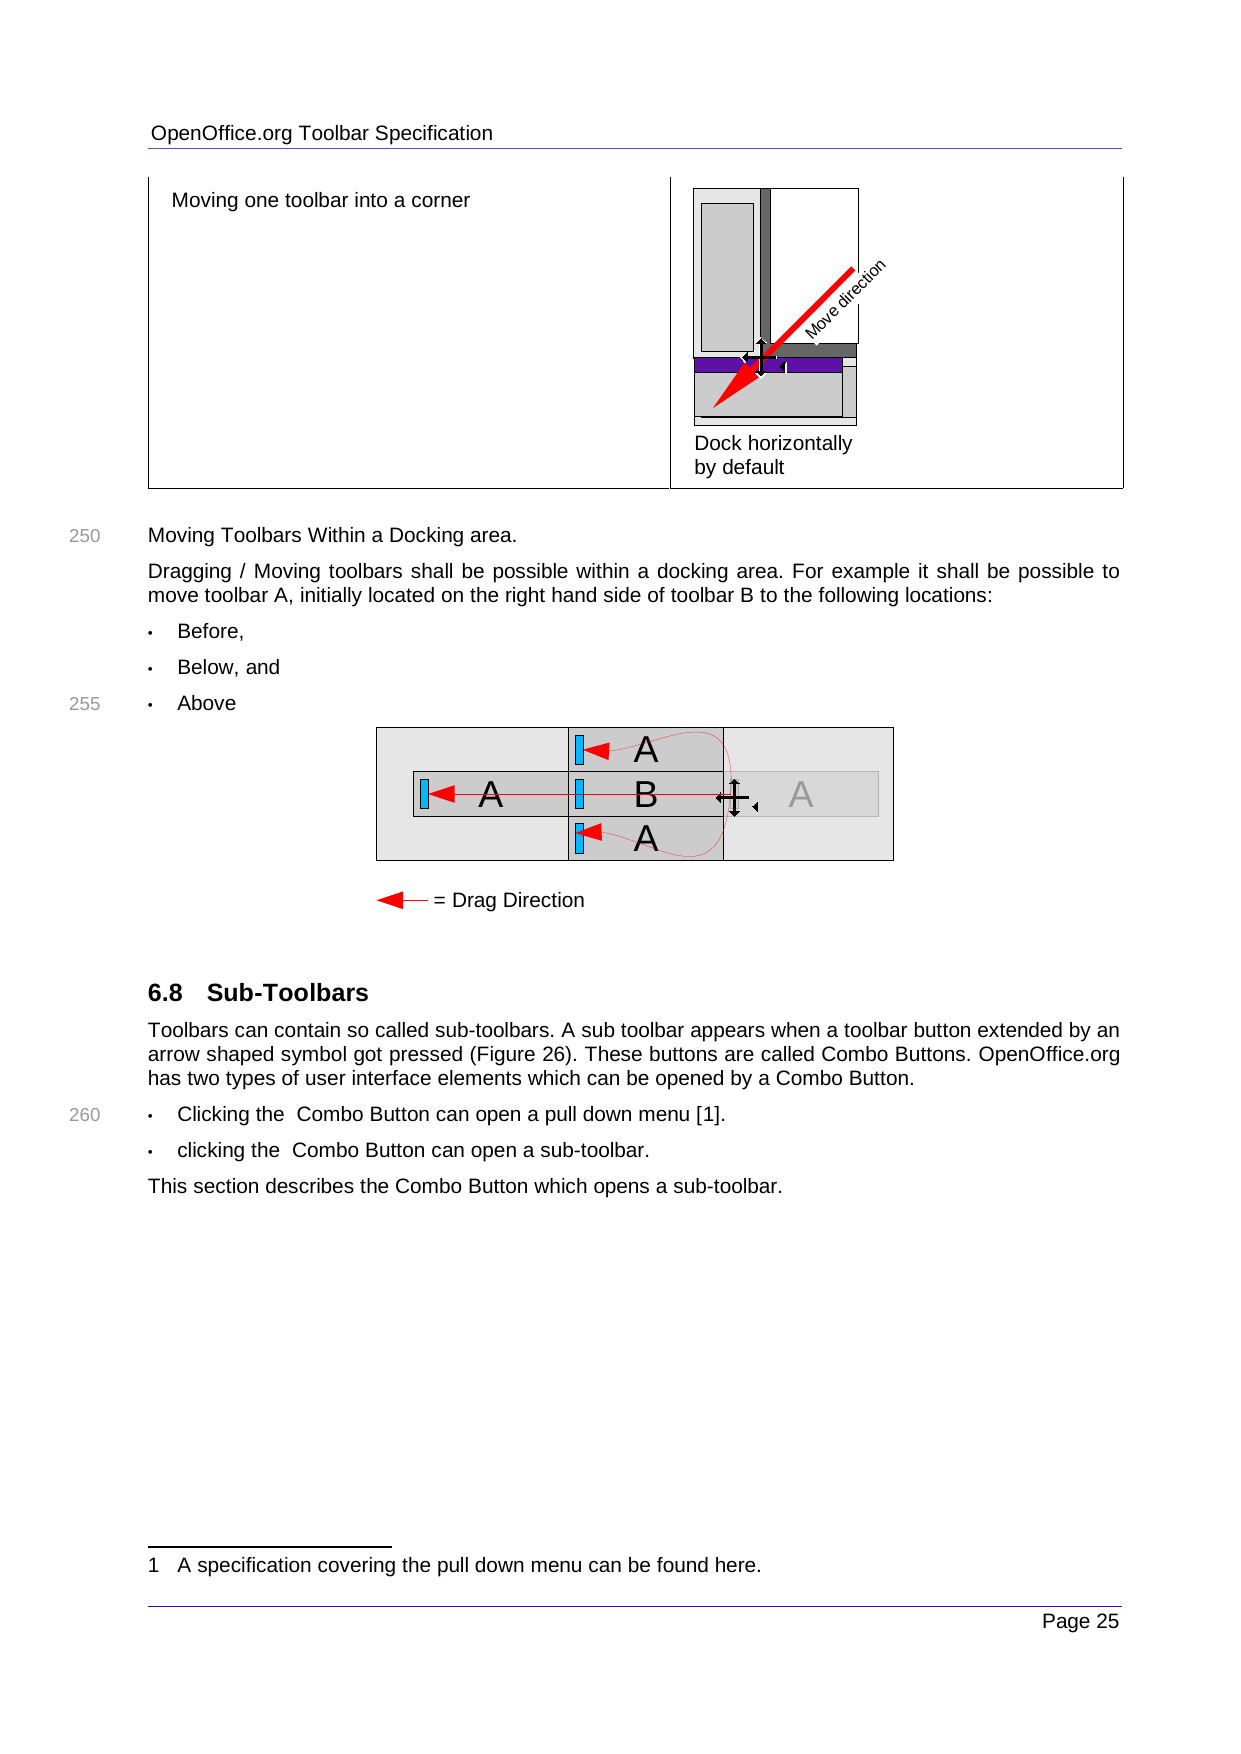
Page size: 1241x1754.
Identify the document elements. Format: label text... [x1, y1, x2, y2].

text Dragging / Moving toolbars shall be possible within a docking area. For example it shall be possible to move toolbar A, initially located on the right hand side of toolbar B to the following locations: [148, 560, 1122, 607]
text Toolbars can contain so called sub-toolbars. A sub toolbar appears when a toolbar button extended by an arrow shaped symbol got pressed (Figure 26). These buttons are called Combo Buttons. OpenOffice.org has two types of user interface elements which can be opened by a Combo Button. [148, 1019, 1122, 1089]
text This section describes the Combo Button which opens a sub-toolbar. [148, 1174, 1122, 1198]
list Above [148, 691, 1122, 715]
list Before, [148, 619, 1122, 643]
table_cell [671, 177, 1123, 488]
table_cell Moving one toolbar into a corner [149, 177, 669, 488]
list clicking the Combo Button can open a sub-toolbar. [148, 1138, 1122, 1162]
list A specification covering the pull down menu can be found here. [148, 1553, 1122, 1577]
list Below, and [148, 655, 1122, 679]
list Clicking the Combo Button can open a pull down menu []. [148, 1102, 1122, 1126]
subtitle Sub-Toolbars [148, 979, 1122, 1007]
text Moving Toolbars Within a Docking area. [148, 524, 1122, 547]
